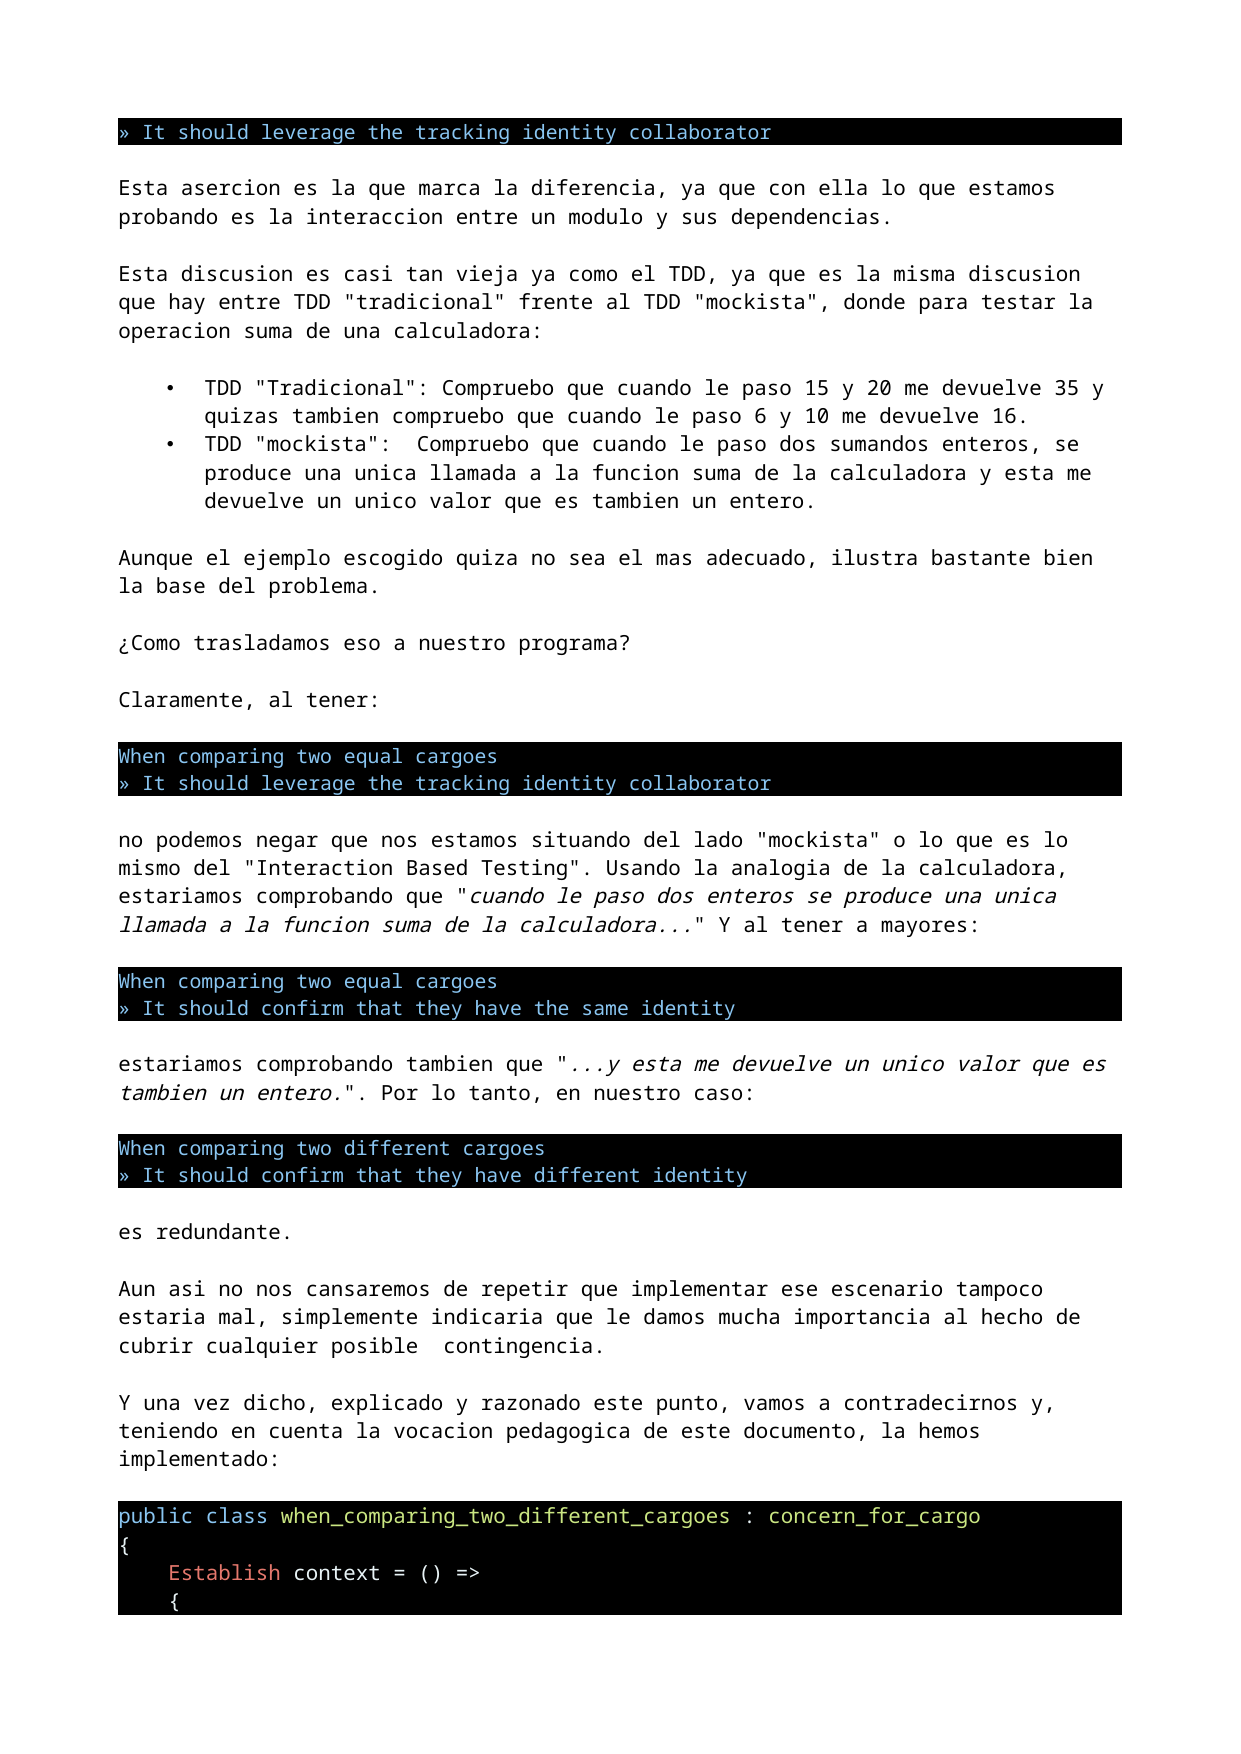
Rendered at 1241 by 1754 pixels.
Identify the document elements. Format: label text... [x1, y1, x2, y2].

text no podemos negar que nos estamos situando del lado "mockista" o lo que es lo mismo del "Interaction Based Testing". Usando la analogia de la calculadora, estariamos comprobando que "cuando le paso dos enteros se produce una unica llamada a la funcion suma de la calculadora..." Y al tener a mayores: [118, 825, 1122, 938]
text When comparing two different cargoes [118, 1134, 1122, 1162]
text When comparing two equal cargoes [118, 742, 1122, 769]
list TDD "Tradicional": Compruebo que cuando le paso 15 y 20 me devuelve 35 y quizas tambien compruebo que cuando le paso 6 y 10 me devuelve 16. [167, 373, 1122, 429]
text » It should confirm that they have different identity [118, 1162, 1122, 1188]
text Esta asercion es la que marca la diferencia, ya que con ella lo que estamos probando es la interaccion entre un modulo y sus dependencias. [118, 173, 1122, 230]
text When comparing two equal cargoes [118, 967, 1122, 994]
text » It should leverage the tracking identity collaborator [118, 118, 1122, 145]
text ¿Como trasladamos eso a nuestro programa? [118, 628, 1122, 657]
text estariamos comprobando tambien que "...y esta me devuelve un unico valor que es tambien un entero.". Por lo tanto, en nuestro caso: [118, 1049, 1122, 1106]
text Aun asi no nos cansaremos de repetir que implementar ese escenario tampoco estaria mal, simplemente indicaria que le damos mucha importancia al hecho de cubrir cualquier posible contingencia. [118, 1274, 1122, 1359]
text Aunque el ejemplo escogido quiza no sea el mas adecuado, ilustra bastante bien la base del problema. [118, 543, 1122, 600]
text es redundante. [118, 1217, 1122, 1245]
text public class when_comparing_two_different_cargoes : concern_for_cargo [118, 1501, 1122, 1530]
text Claramente, al tener: [118, 685, 1122, 714]
text » It should confirm that they have the same identity [118, 994, 1122, 1021]
list TDD "mockista": Compruebo que cuando le paso dos sumandos enteros, se produce una unica llamada a la funcion suma de la calculadora y esta me devuelve un unico valor que es tambien un entero. [167, 429, 1122, 515]
text Esta discusion es casi tan vieja ya como el TDD, ya que es la misma discusion que hay entre TDD "tradicional" frente al TDD "mockista", donde para testar la operacion suma de una calculadora: [118, 259, 1122, 344]
text { [118, 1530, 1122, 1558]
text » It should leverage the tracking identity collaborator [118, 769, 1122, 796]
text { [118, 1587, 1122, 1615]
text Y una vez dicho, explicado y razonado este punto, vamos a contradecirnos y, teniendo en cuenta la vocacion pedagogica de este documento, la hemos implementado: [118, 1388, 1122, 1473]
text Establish context = () => [118, 1558, 1122, 1587]
